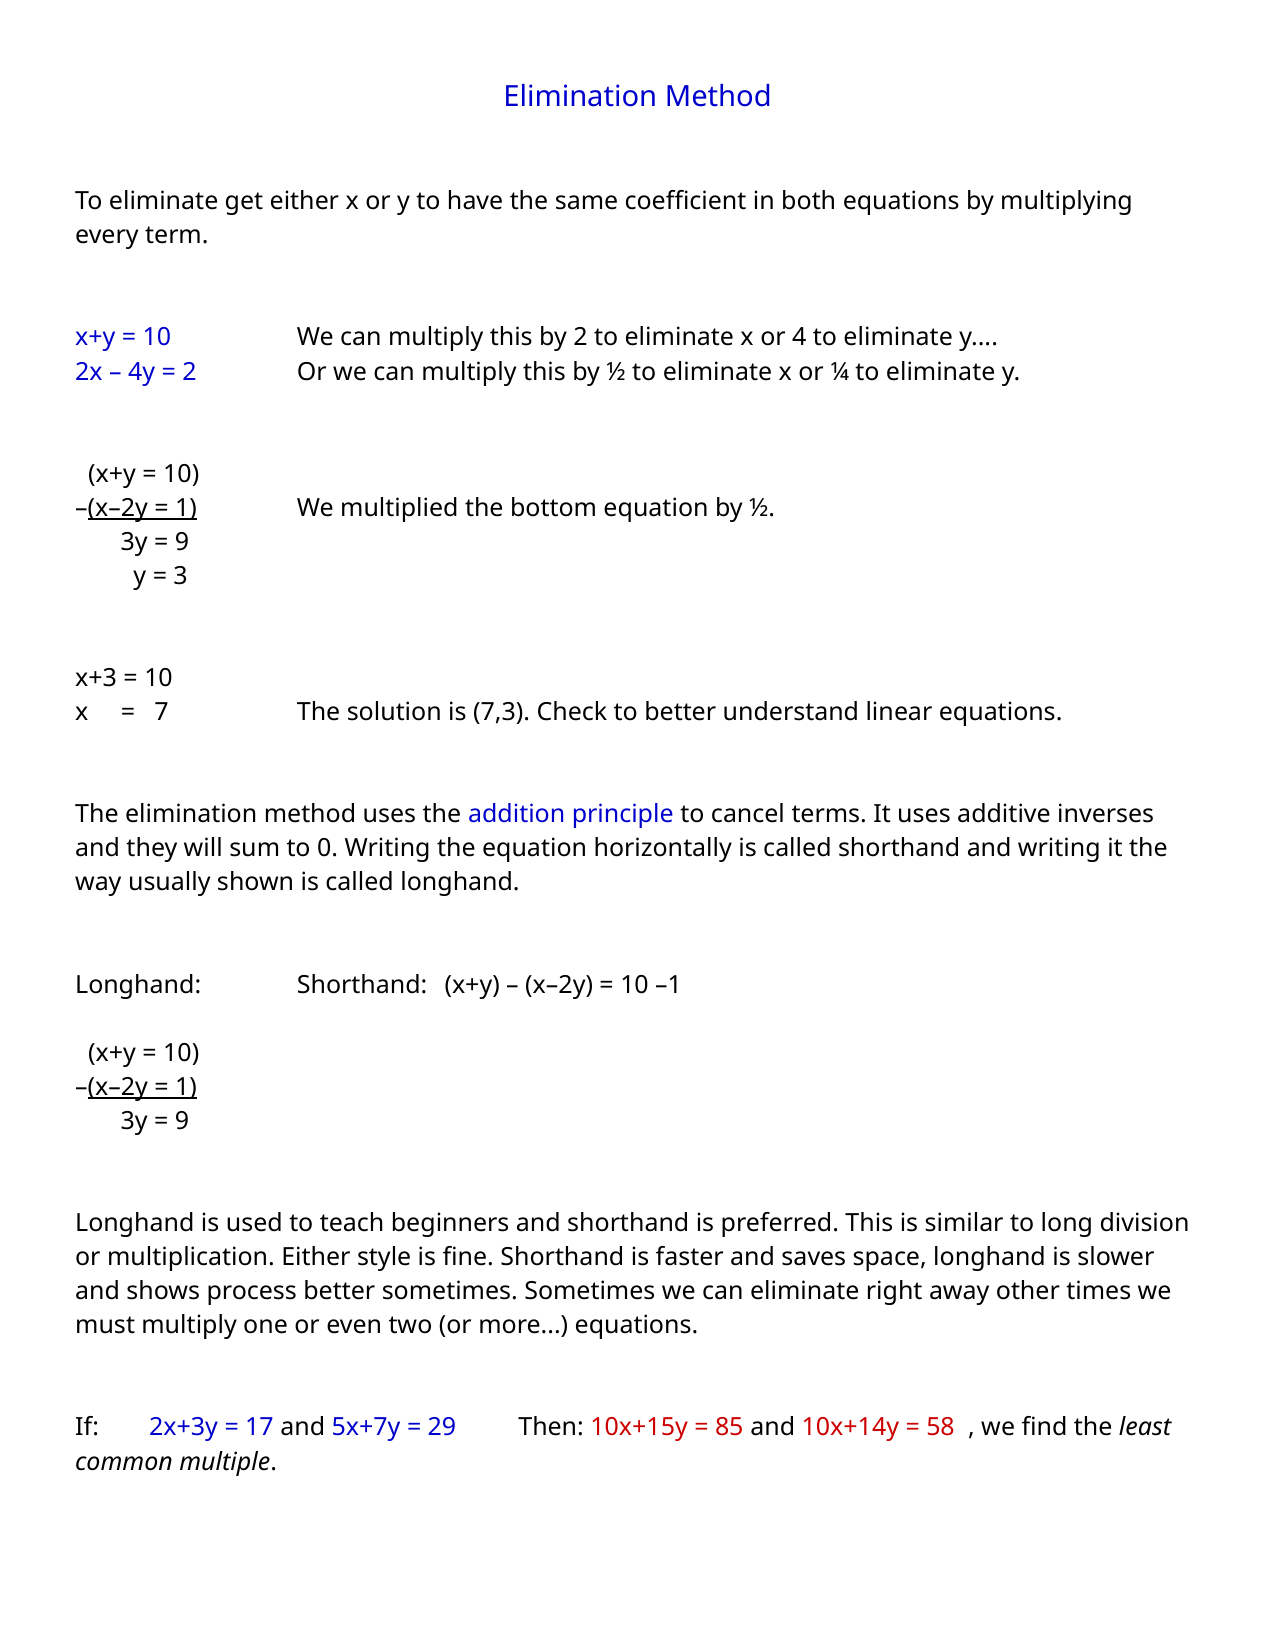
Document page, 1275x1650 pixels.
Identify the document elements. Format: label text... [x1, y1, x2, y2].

text 3y = 9 [75, 1102, 1200, 1137]
text y = 3 [75, 557, 1200, 592]
text Longhand: Shorthand: (x+y) – (x–2y) = 10 –1 [75, 966, 1200, 1000]
text x = 7 The solution is (7,3). Check to better understand linear equations. [75, 694, 1200, 728]
text The elimination method uses the addition principle to cancel terms. It uses additive inverses and they will sum to 0. Writing the equation horizontally is called shorthand and writing it the way usually shown is called longhand. [75, 796, 1200, 898]
text 3y = 9 [75, 523, 1200, 557]
text If: 2x+3y = 17 and 5x+7y = 29 Then: 10x+15y = 85 and 10x+14y = 58 , we find the least common multiple. [75, 1409, 1200, 1477]
text To eliminate get either x or y to have the same coefficient in both equations by multiplying every term. [75, 183, 1200, 251]
text 2x – 4y = 2 Or we can multiply this by ½ to eliminate x or ¼ to eliminate y. [75, 353, 1200, 387]
text x+3 = 10 [75, 660, 1200, 694]
text –(x–2y = 1) [75, 1068, 1200, 1102]
text Elimination Method [75, 75, 1200, 115]
text (x+y = 10) [75, 455, 1200, 489]
text Longhand is used to teach beginners and shorthand is preferred. This is similar to long division or multiplication. Either style is fine. Shorthand is faster and saves space, longhand is slower and shows process better sometimes. Sometimes we can eliminate right away other times we must multiply one or even two (or more...) equations. [75, 1205, 1200, 1341]
text –(x–2y = 1) We multiplied the bottom equation by ½. [75, 489, 1200, 523]
text (x+y = 10) [75, 1034, 1200, 1068]
text x+y = 10 We can multiply this by 2 to eliminate x or 4 to eliminate y.... [75, 319, 1200, 353]
